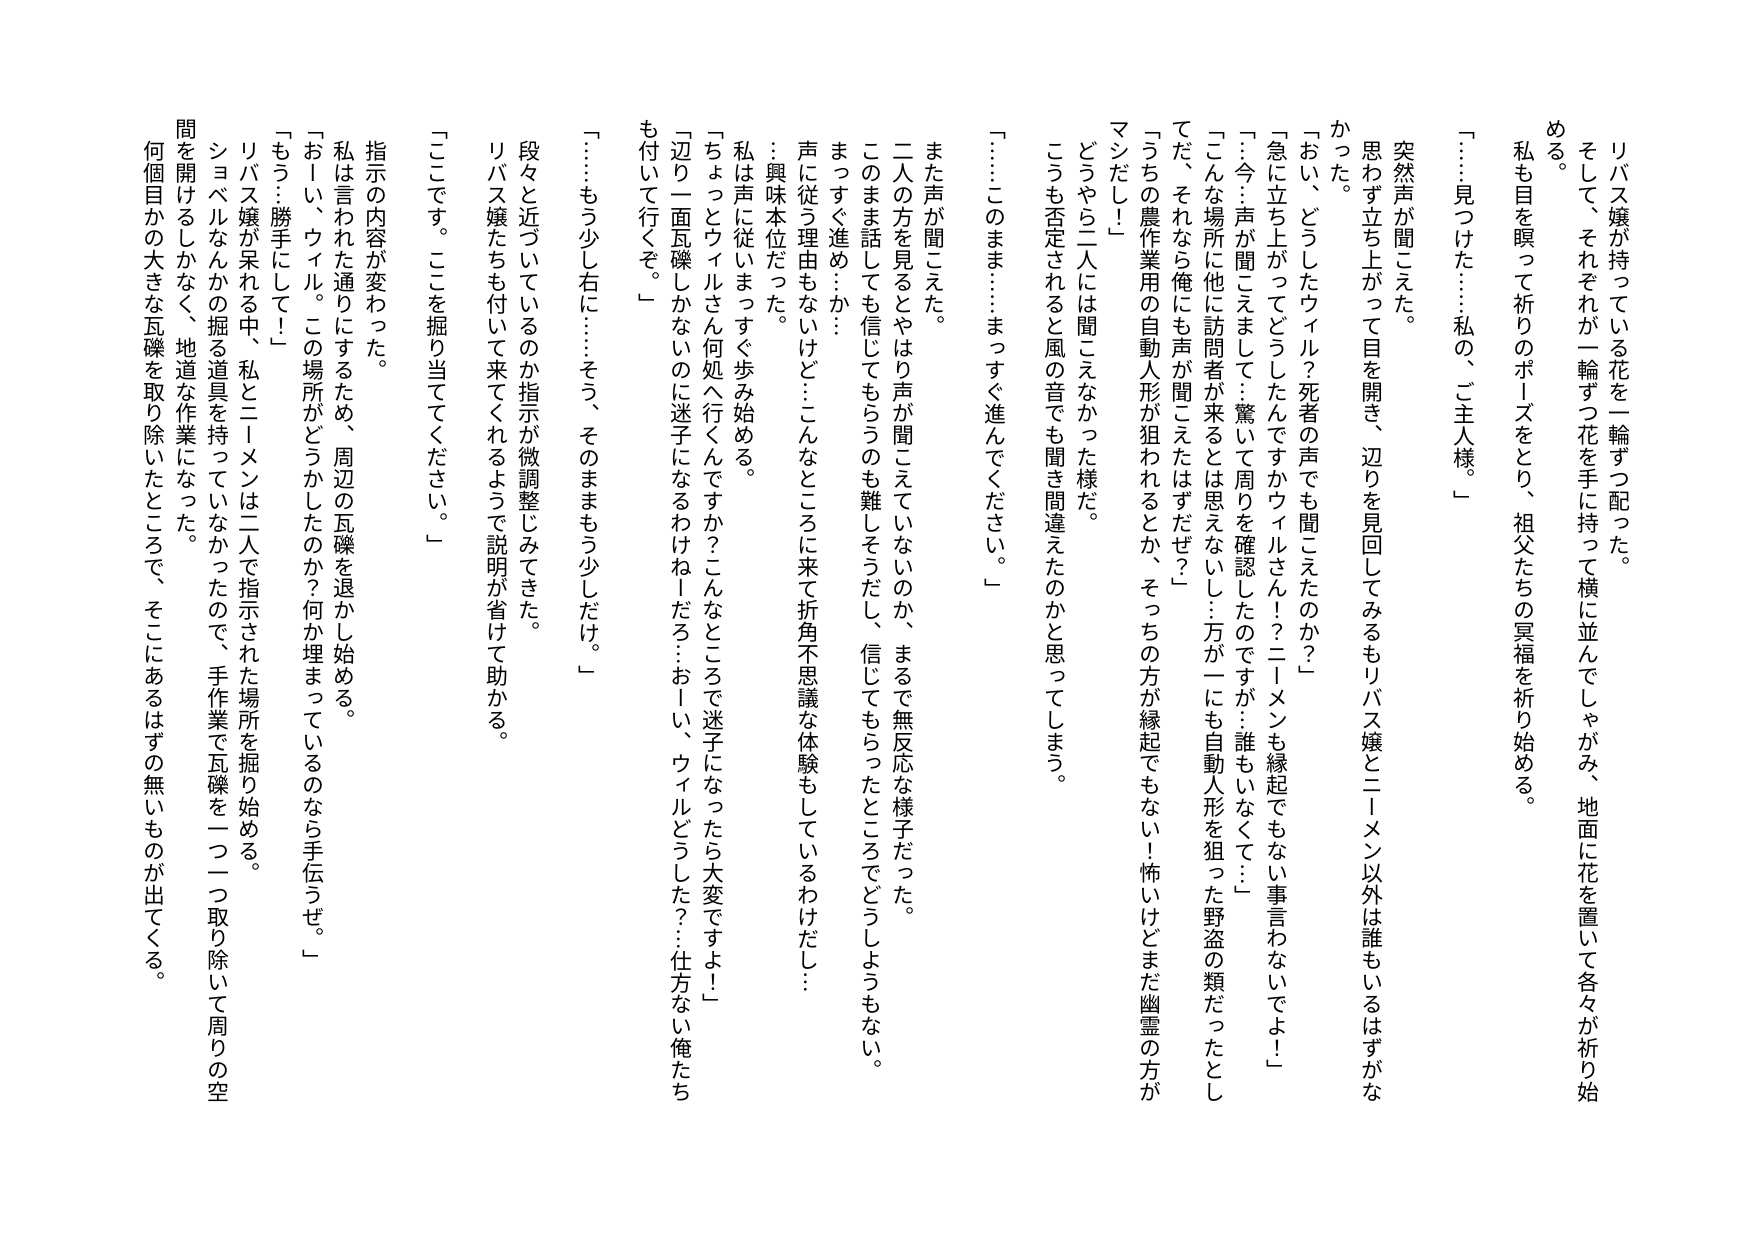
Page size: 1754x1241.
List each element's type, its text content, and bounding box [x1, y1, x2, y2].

text 何個目かの大きな瓦礫を取り除いたところで、そこにあるはずの無いものが出てくる。 [139, 118, 171, 1122]
text 「……もう少し右に……そう、そのままもう少しだけ。」 [574, 118, 605, 1122]
text 「おい、どうしたウィル？死者の声でも聞こえたのか？」 [1293, 118, 1325, 1122]
text 「ちょっとウィルさん何処へ行くんですか？こんなところで迷子になったら大変ですよ！」 [697, 118, 729, 1122]
text 「こんな場所に他に訪問者が来るとは思えないし…万が一にも自動人形を狙った野盗の類だったとしてだ、それなら俺にも声が聞こえたはずだぜ？」 [1167, 118, 1230, 1122]
text リバス嬢たちも付いて来てくれるようで説明が省けて助かる。 [482, 118, 513, 1122]
text 「辺り一面瓦礫しかないのに迷子になるわけねーだろ…おーい、ウィルどうした？…仕方ない俺たちも付いて行くぞ。」 [634, 118, 697, 1122]
text 「うちの農作業用の自動人形が狙われるとか、そっちの方が縁起でもない！怖いけどまだ幽霊の方がマシだし！」 [1103, 118, 1167, 1122]
text 思わず立ち上がって目を開き、辺りを見回してみるもリバス嬢とニーメン以外は誰もいるはずがなかった。 [1325, 118, 1388, 1122]
text リバス嬢が持っている花を一輪ずつ配った。 [1604, 118, 1636, 1122]
text このまま話しても信じてもらうのも難しそうだし、信じてもらったところでどうしようもない。 [856, 118, 887, 1122]
text こうも否定されると風の音でも聞き間違えたのかと思ってしまう。 [1040, 118, 1072, 1122]
text 二人の方を見るとやはり声が聞こえていないのか、まるで無反応な様子だった。 [887, 118, 919, 1122]
text 「ここです。ここを掘り当ててください。」 [421, 118, 453, 1122]
text リバス嬢が呆れる中、私とニーメンは二人で指示された場所を掘り始める。 [234, 118, 266, 1122]
text 私は声に従いまっすぐ歩み始める。 [729, 118, 761, 1122]
text 「おーい、ウィル。この場所がどうかしたのか？何か埋まっているのなら手伝うぜ。」 [297, 118, 329, 1122]
text 指示の内容が変わった。 [361, 118, 392, 1122]
text まっすぐ進め…か… [824, 118, 856, 1122]
text 突然声が聞こえた。 [1388, 118, 1420, 1122]
text 「もう…勝手にして！」 [266, 118, 297, 1122]
text 「……このまま……まっすぐ進んでください。」 [979, 118, 1011, 1122]
text 声に従う理由もないけど…こんなところに来て折角不思議な体験もしているわけだし… [792, 118, 824, 1122]
text 段々と近づいているのか指示が微調整じみてきた。 [513, 118, 545, 1122]
text 「急に立ち上がってどうしたんですかウィルさん！？ニーメンも縁起でもない事言わないでよ！」 [1262, 118, 1293, 1122]
text 「……見つけた……私の、ご主人様。」 [1449, 118, 1480, 1122]
text そして、それぞれが一輪ずつ花を手に持って横に並んでしゃがみ、地面に花を置いて各々が祈り始める。 [1541, 118, 1604, 1122]
text 私は言われた通りにするため、周辺の瓦礫を退かし始める。 [329, 118, 361, 1122]
text …興味本位だった。 [761, 118, 792, 1122]
text 私も目を瞑って祈りのポーズをとり、祖父たちの冥福を祈り始める。 [1509, 118, 1541, 1122]
text どうやら二人には聞こえなかった様だ。 [1072, 118, 1103, 1122]
text 「…今…声が聞こえまして…驚いて周りを確認したのですが…誰もいなくて…」 [1230, 118, 1262, 1122]
text また声が聞こえた。 [919, 118, 951, 1122]
text ショベルなんかの掘る道具を持っていなかったので、手作業で瓦礫を一つ一つ取り除いて周りの空間を開けるしかなく、地道な作業になった。 [171, 118, 234, 1122]
